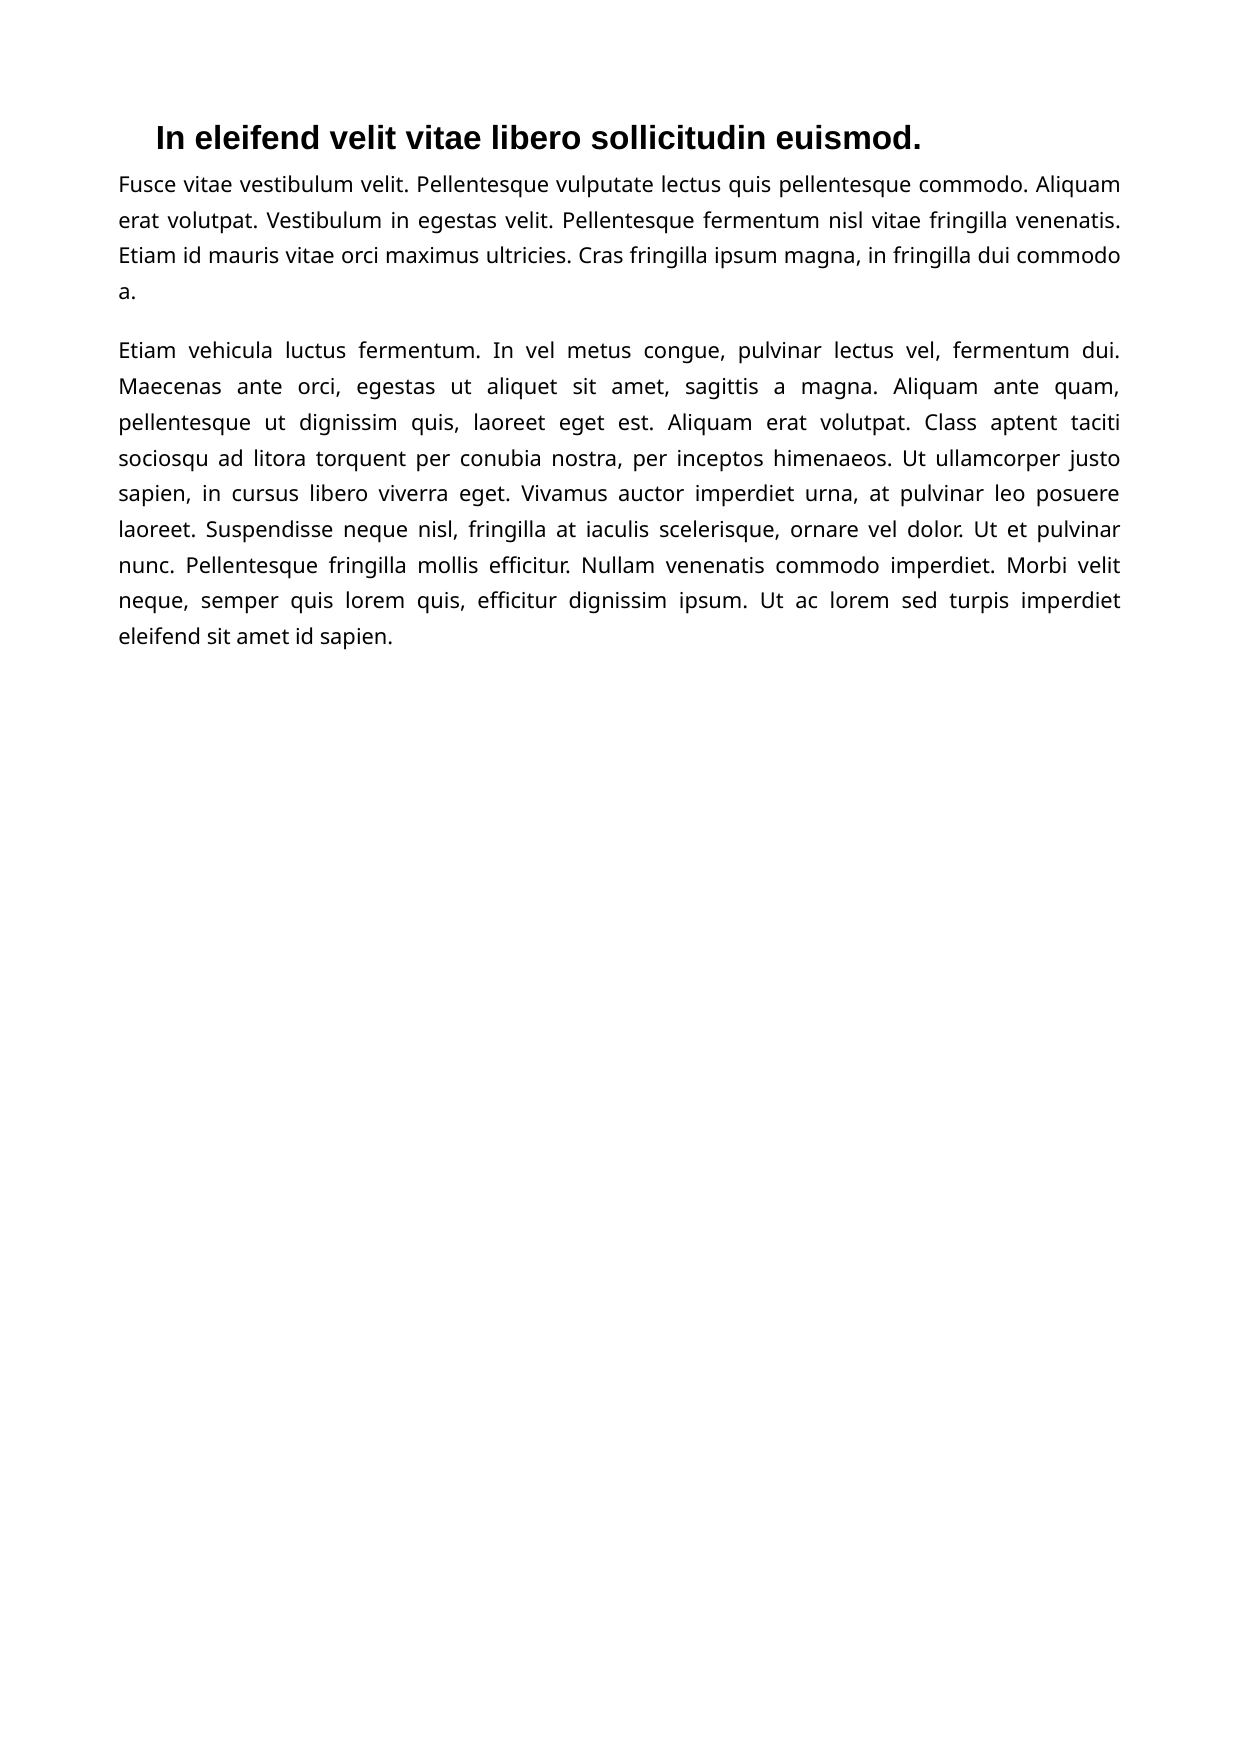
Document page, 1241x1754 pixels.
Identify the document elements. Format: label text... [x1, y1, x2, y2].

text Fusce vitae vestibulum velit. Pellentesque vulputate lectus quis pellentesque commodo. Aliquam erat volutpat. Vestibulum in egestas velit. Pellentesque fermentum nisl vitae fringilla venenatis. Etiam id mauris vitae orci maximus ultricies. Cras fringilla ipsum magna, in fringilla dui commodo a. [118, 169, 1122, 306]
subtitle In eleifend velit vitae libero sollicitudin euismod. [156, 118, 1122, 157]
text Etiam vehicula luctus fermentum. In vel metus congue, pulvinar lectus vel, fermentum dui. Maecenas ante orci, egestas ut aliquet sit amet, sagittis a magna. Aliquam ante quam, pellentesque ut dignissim quis, laoreet eget est. Aliquam erat volutpat. Class aptent taciti sociosqu ad litora torquent per conubia nostra, per inceptos himenaeos. Ut ullamcorper justo sapien, in cursus libero viverra eget. Vivamus auctor imperdiet urna, at pulvinar leo posuere laoreet. Suspendisse neque nisl, fringilla at iaculis scelerisque, ornare vel dolor. Ut et pulvinar nunc. Pellentesque fringilla mollis efficitur. Nullam venenatis commodo imperdiet. Morbi velit neque, semper quis lorem quis, efficitur dignissim ipsum. Ut ac lorem sed turpis imperdiet eleifend sit amet id sapien. [118, 335, 1122, 651]
